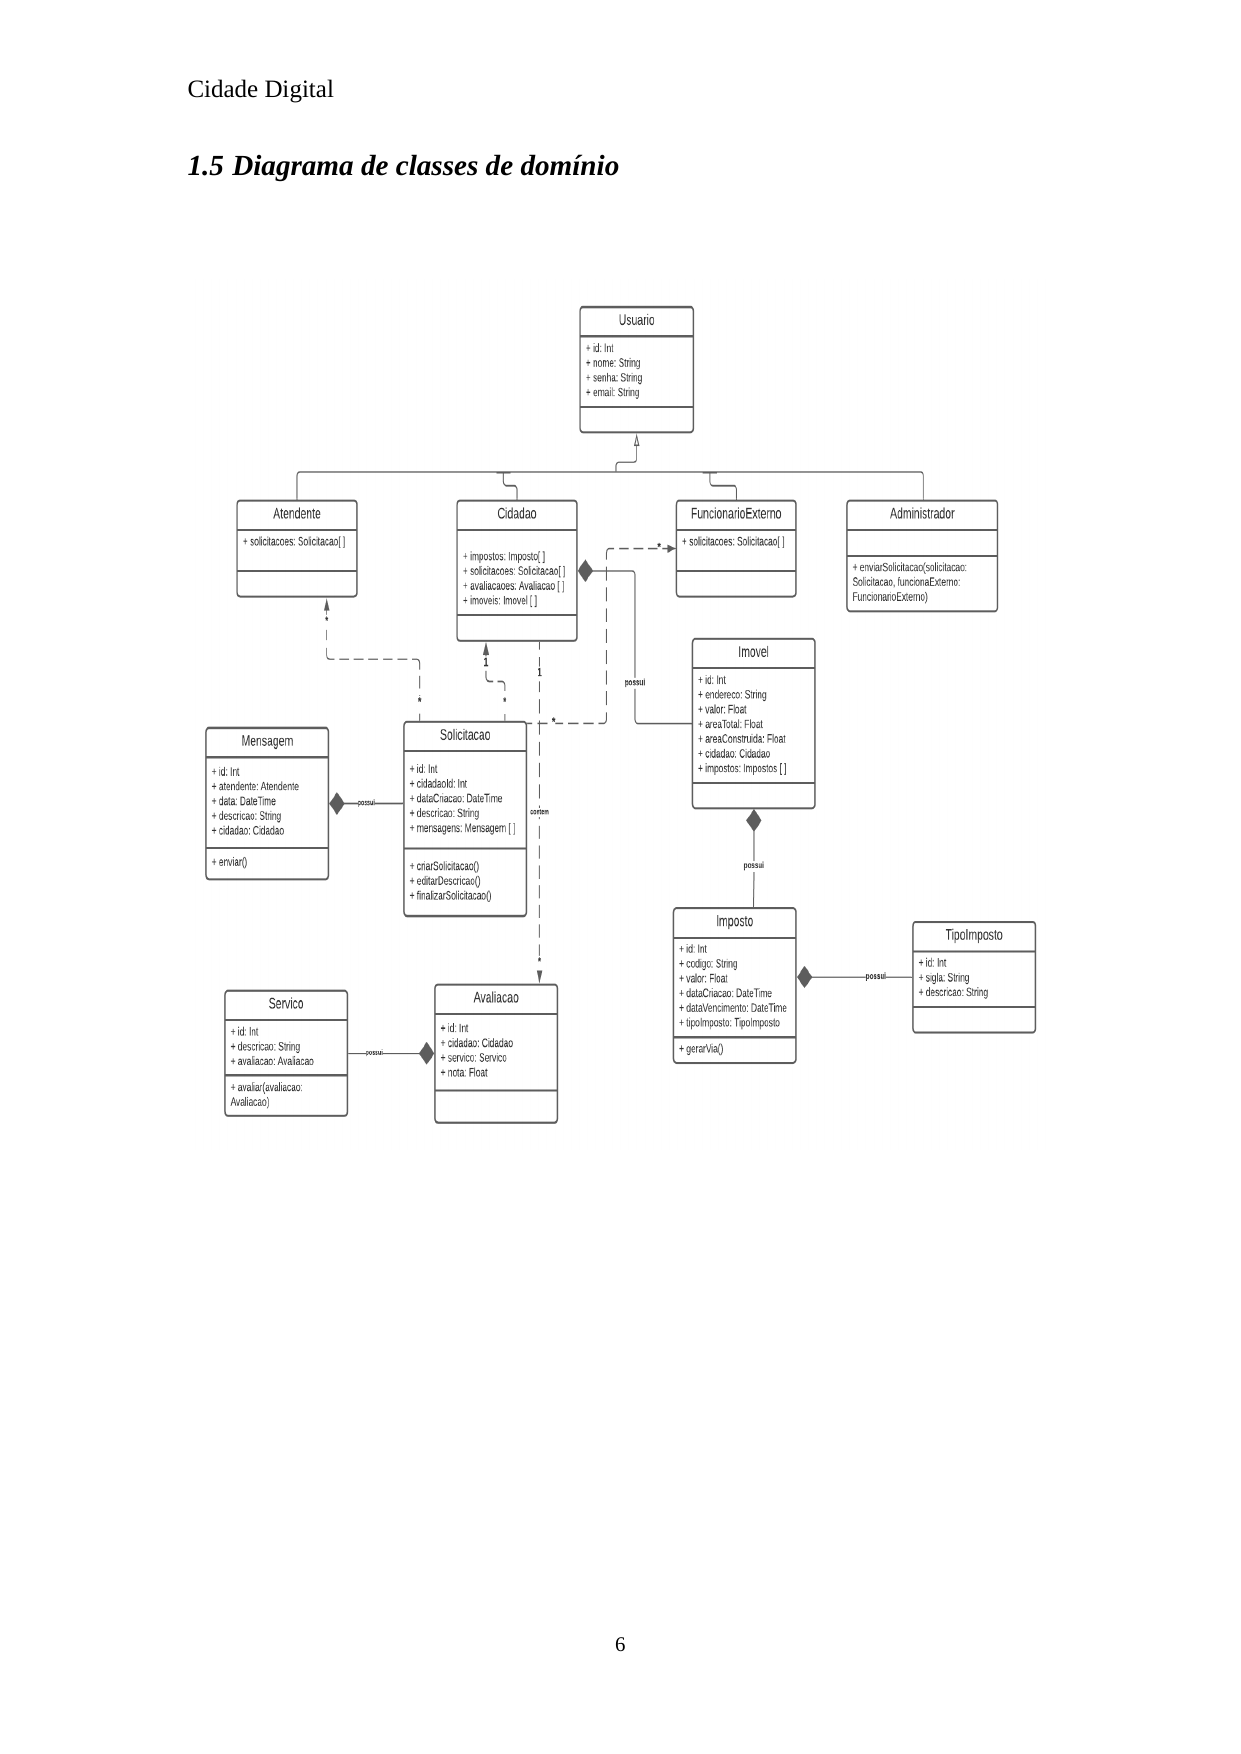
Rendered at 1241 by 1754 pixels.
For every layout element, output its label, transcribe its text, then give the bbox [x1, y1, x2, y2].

subtitle Diagrama de classes de domínio [187, 148, 1053, 181]
picture [187, 279, 1053, 1150]
